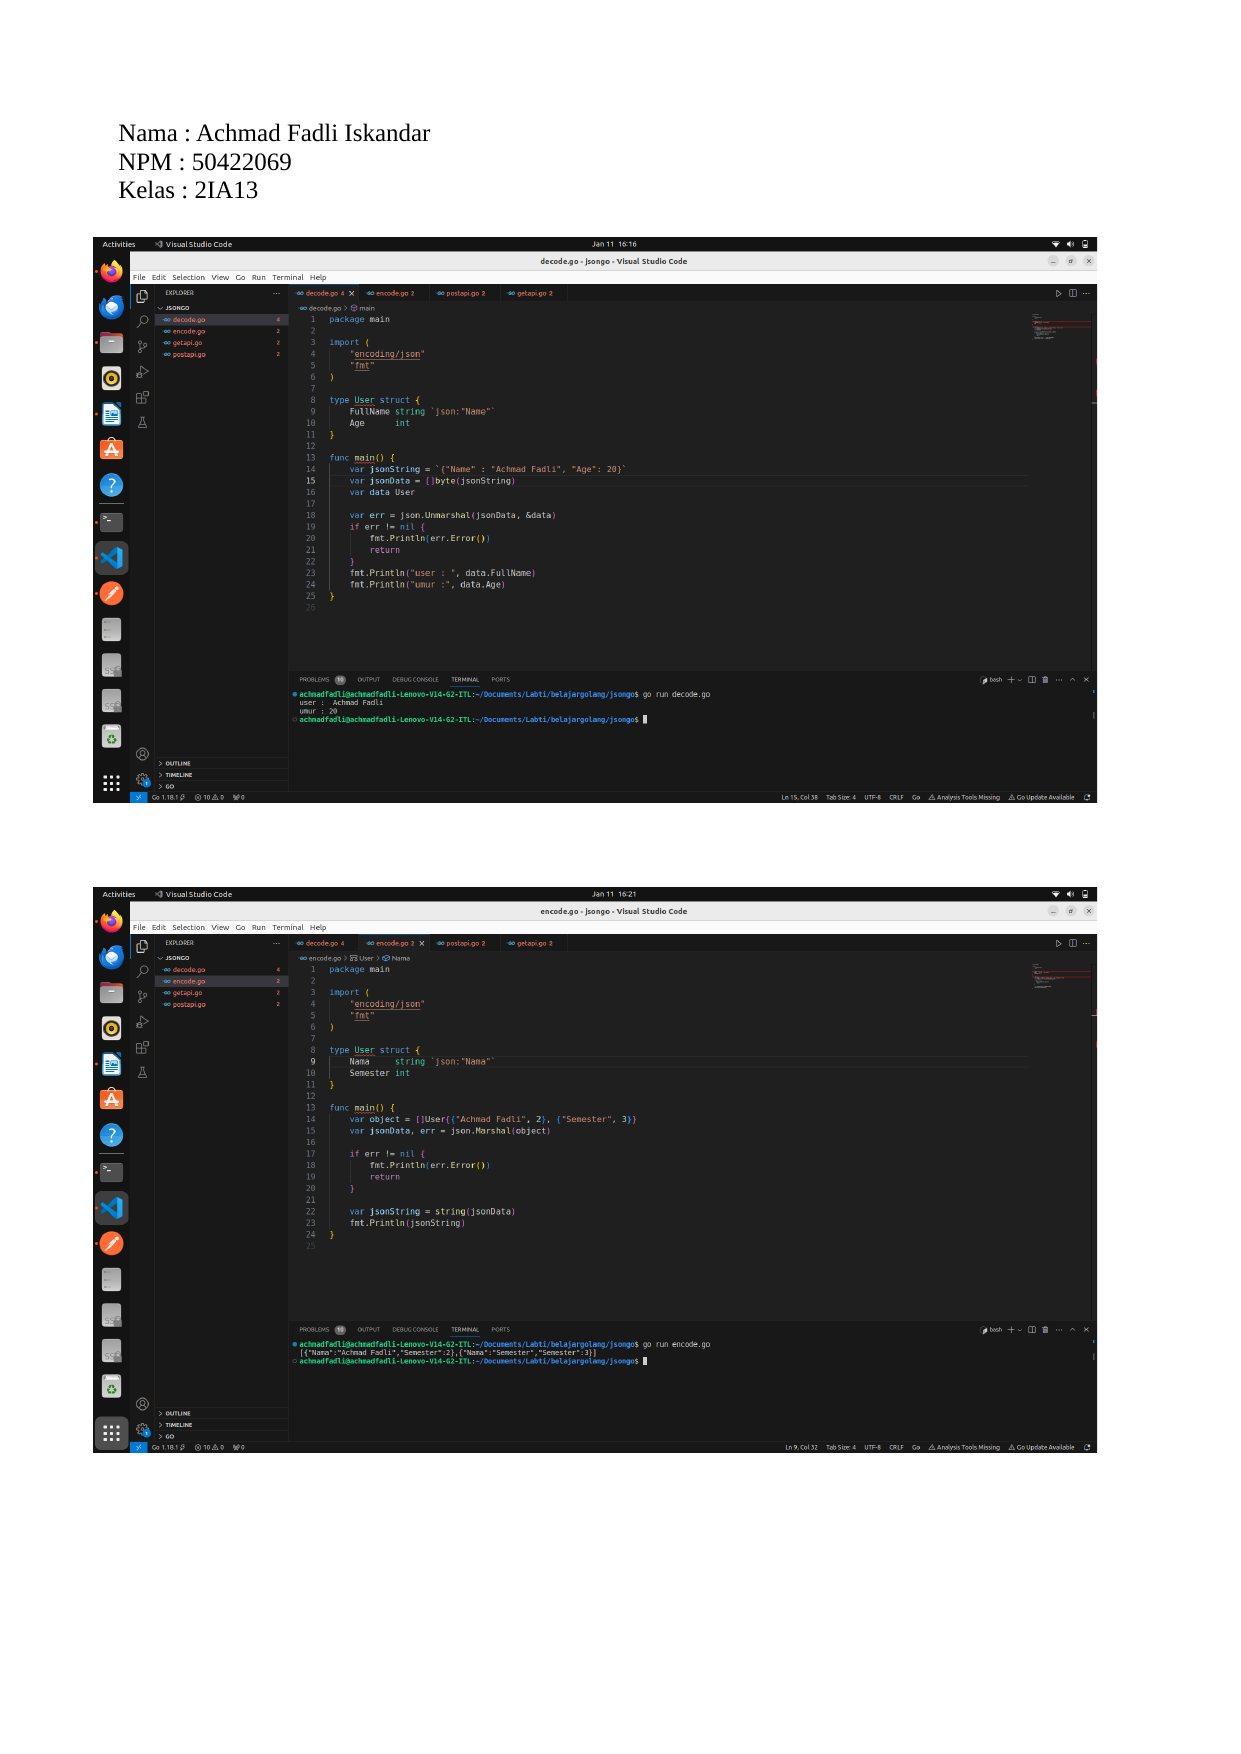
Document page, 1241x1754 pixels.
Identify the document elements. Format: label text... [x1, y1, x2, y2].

picture [93, 887, 1098, 1453]
text Kelas : 2IA13 [118, 176, 1122, 204]
picture [93, 237, 1098, 803]
text Nama : Achmad Fadli Iskandar [118, 118, 1122, 147]
text NPM : 50422069 [118, 147, 1122, 176]
